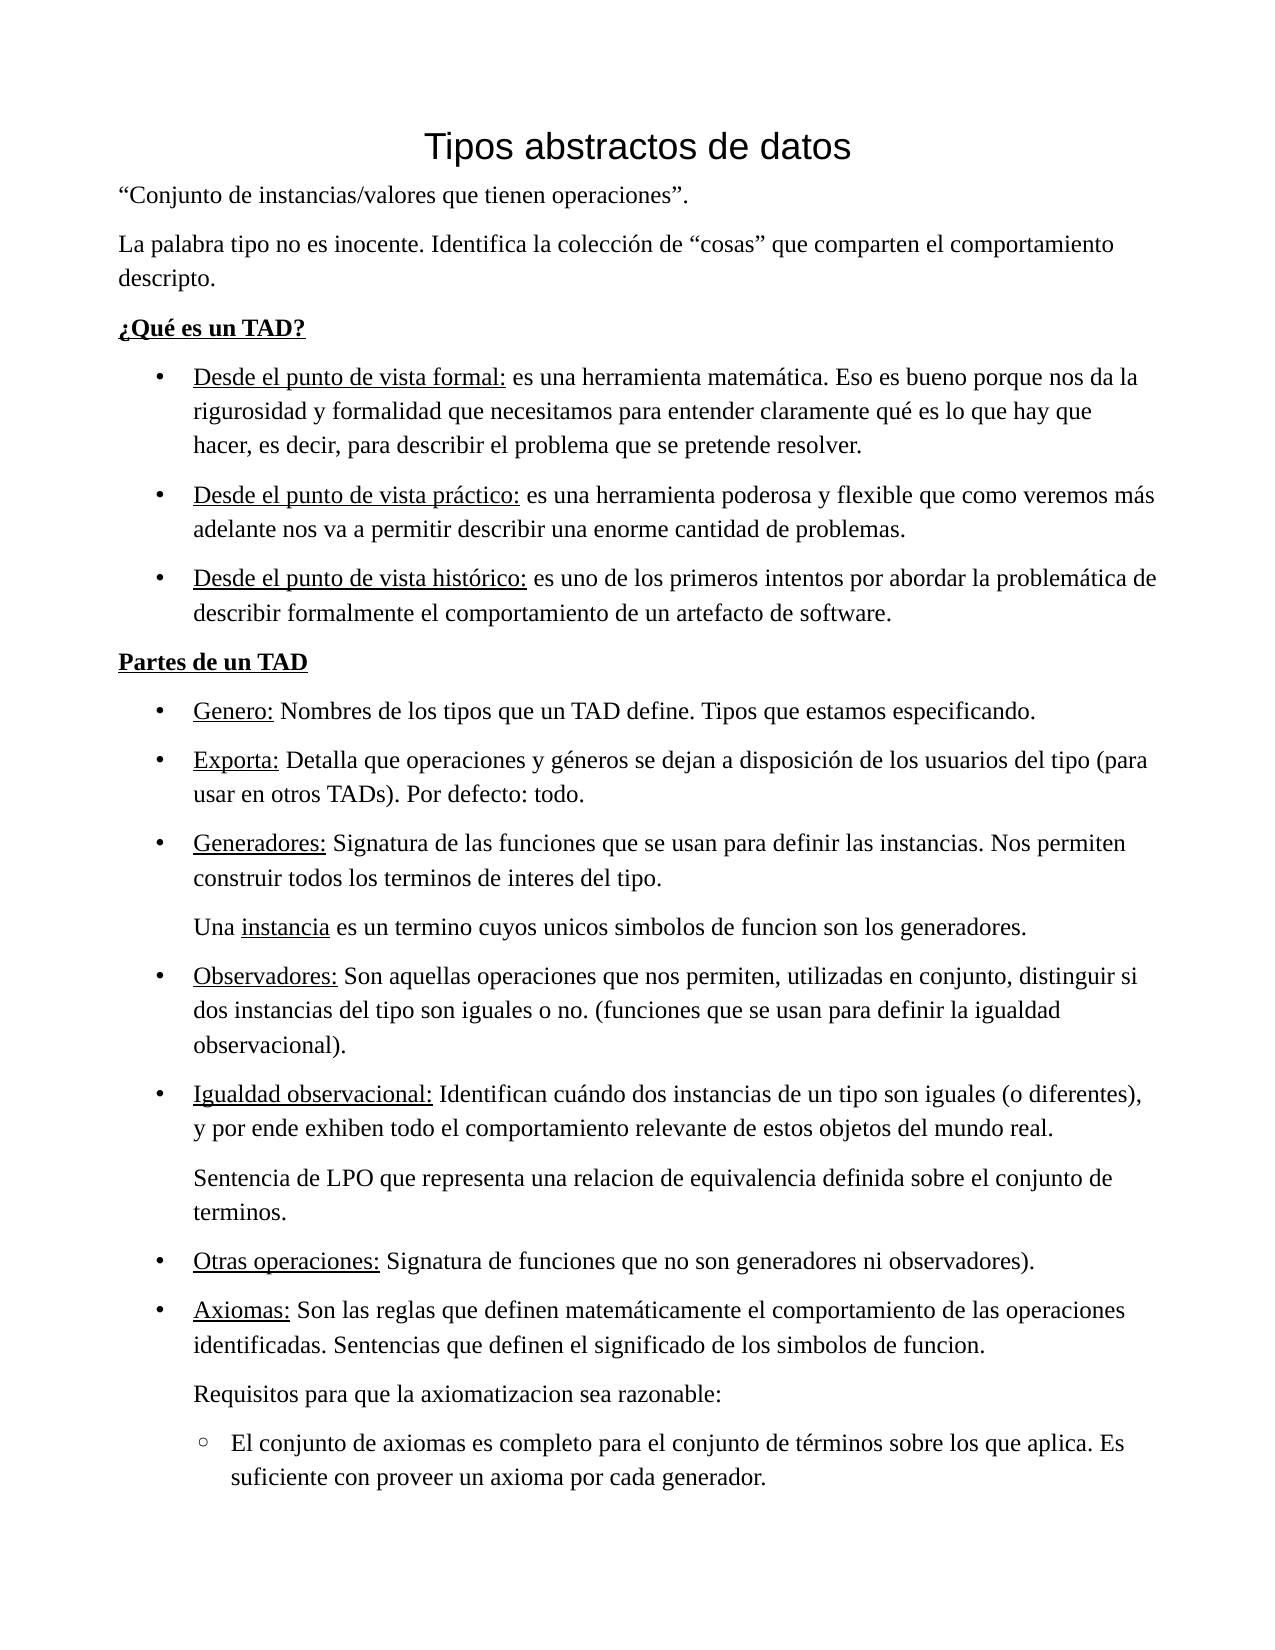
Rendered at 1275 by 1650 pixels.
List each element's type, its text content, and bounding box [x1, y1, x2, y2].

list Otras operaciones: Signatura de funciones que no son generadores ni observadores). [156, 1246, 1157, 1275]
text “Conjunto de instancias/valores que tienen operaciones”. [118, 180, 1157, 209]
text La palabra tipo no es inocente. Identifica la colección de “cosas” que comparten el comportamiento descripto. [118, 229, 1157, 292]
list Axiomas: Son las reglas que definen matemáticamente el comportamiento de las operaciones identificadas. Sentencias que definen el significado de los simbolos de funcion. [156, 1295, 1157, 1358]
list Requisitos para que la axiomatizacion sea razonable: [156, 1379, 1157, 1407]
subtitle Tipos abstractos de datos [118, 124, 1157, 167]
list Desde el punto de vista práctico: es una herramienta poderosa y flexible que como veremos más adelante nos va a permitir describir una enorme cantidad de problemas. [156, 480, 1157, 543]
list Genero: Nombres de los tipos que un TAD define. Tipos que estamos especificando. [156, 696, 1157, 724]
list Generadores: Signatura de las funciones que se usan para definir las instancias. Nos permiten construir todos los terminos de interes del tipo. [156, 828, 1157, 892]
list Una instancia es un termino cuyos unicos simbolos de funcion son los generadores. [156, 912, 1157, 941]
list Observadores: Son aquellas operaciones que nos permiten, utilizadas en conjunto, distinguir si dos instancias del tipo son iguales o no. (funciones que se usan para definir la igualdad observacional). [156, 961, 1157, 1059]
list El conjunto de axiomas es completo para el conjunto de términos sobre los que aplica. Es suficiente con proveer un axioma por cada generador. [193, 1428, 1157, 1491]
list Desde el punto de vista histórico: es uno de los primeros intentos por abordar la problemática de describir formalmente el comportamiento de un artefacto de software. [156, 563, 1157, 626]
list Igualdad observacional: Identifican cuándo dos instancias de un tipo son iguales (o diferentes), y por ende exhiben todo el comportamiento relevante de estos objetos del mundo real. [156, 1079, 1157, 1142]
text Partes de un TAD [118, 647, 1157, 676]
text ¿Qué es un TAD? [118, 313, 1157, 341]
list Sentencia de LPO que representa una relacion de equivalencia definida sobre el conjunto de terminos. [156, 1163, 1157, 1226]
list Exporta: Detalla que operaciones y géneros se dejan a disposición de los usuarios del tipo (para usar en otros TADs). Por defecto: todo. [156, 745, 1157, 808]
list Desde el punto de vista formal: es una herramienta matemática. Eso es bueno porque nos da la rigurosidad y formalidad que necesitamos para entender claramente qué es lo que hay que hacer, es decir, para describir el problema que se pretende resolver. [156, 362, 1157, 459]
